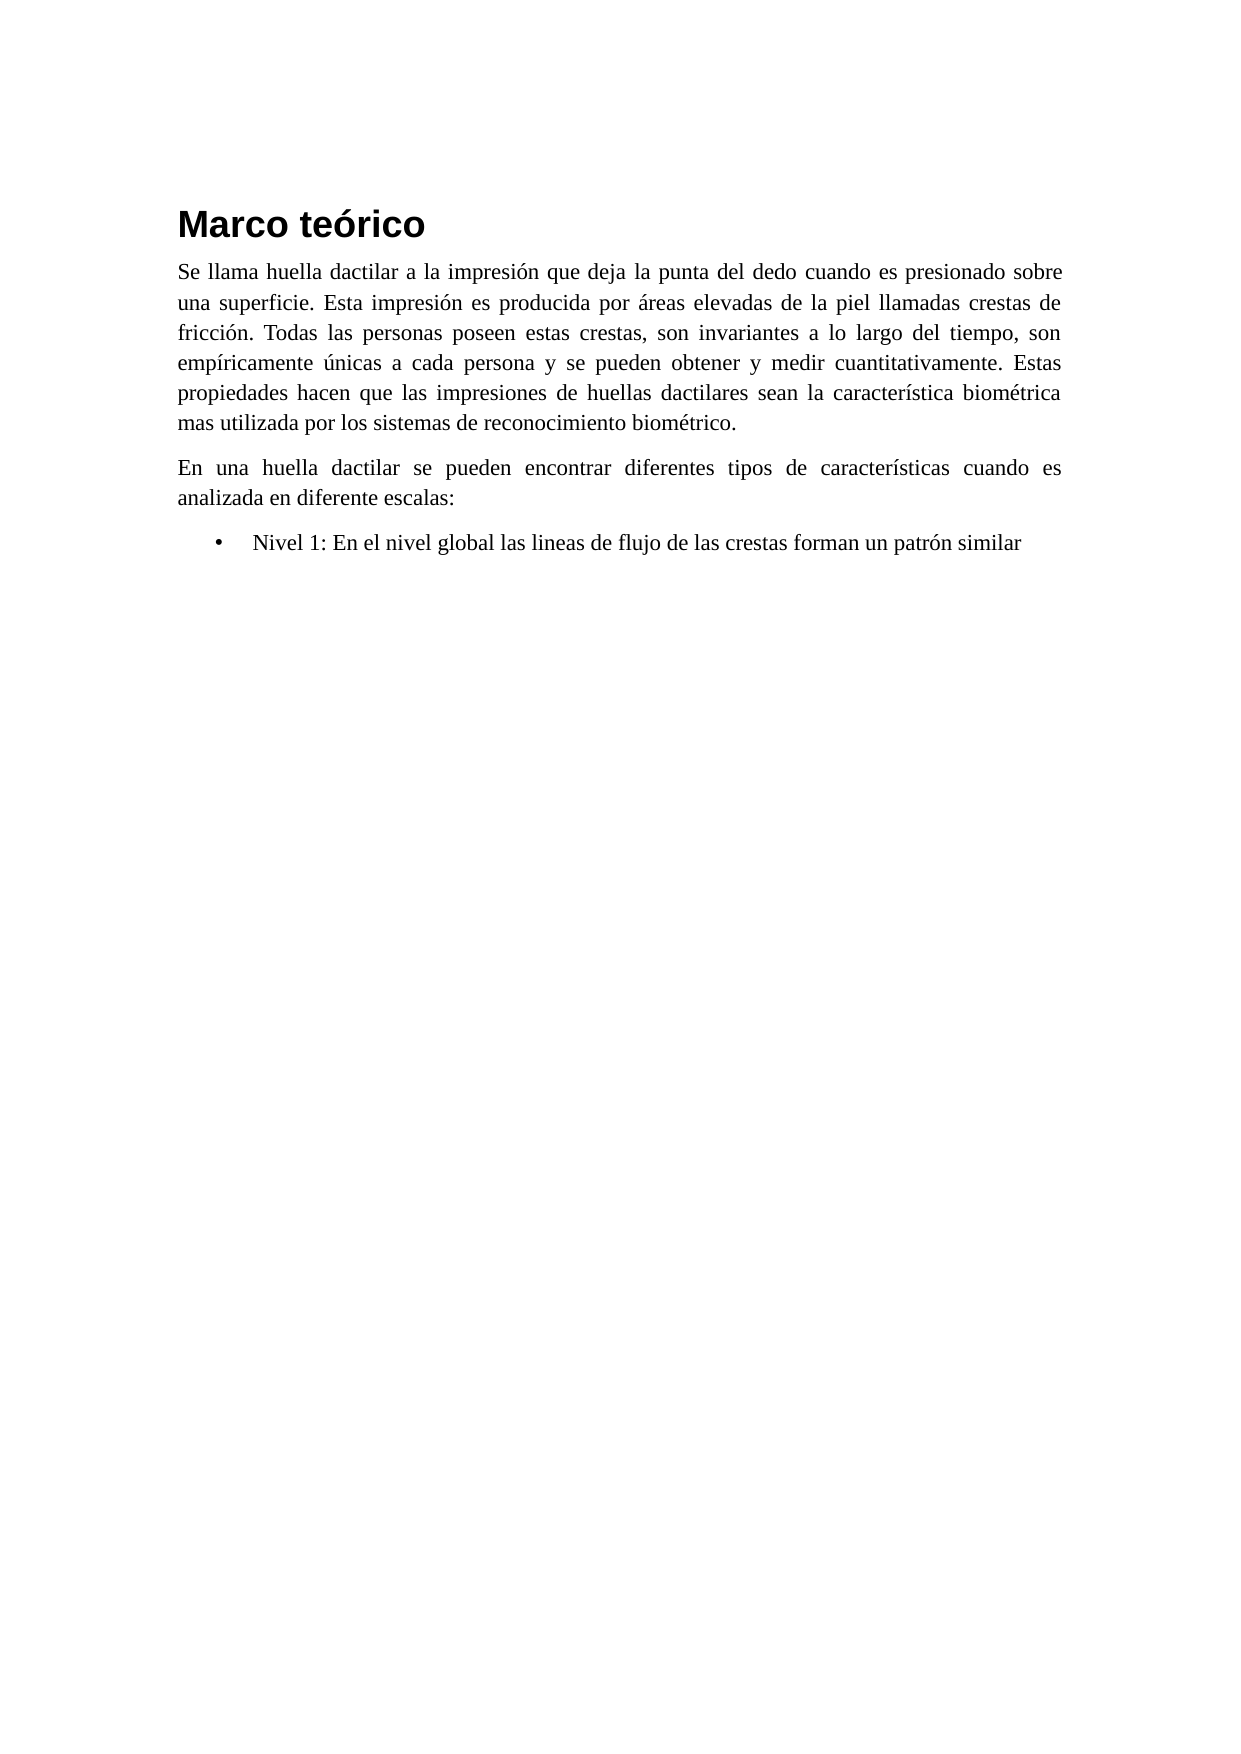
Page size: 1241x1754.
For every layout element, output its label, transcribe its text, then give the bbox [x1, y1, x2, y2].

list Nivel 1: En el nivel global las lineas de flujo de las crestas forman un patrón similar [215, 529, 1063, 556]
subtitle Marco teórico [177, 202, 1063, 246]
text Se llama huella dactilar a la impresión que deja la punta del dedo cuando es presionado sobre una superficie. Esta impresión es producida por áreas elevadas de la piel llamadas crestas de fricción. Todas las personas poseen estas crestas, son invariantes a lo largo del tiempo, son empíricamente únicas a cada persona y se pueden obtener y medir cuantitativamente. Estas propiedades hacen que las impresiones de huellas dactilares sean la característica biométrica mas utilizada por los sistemas de reconocimiento biométrico. [177, 258, 1063, 436]
text En una huella dactilar se pueden encontrar diferentes tipos de características cuando es analizada en diferente escalas: [177, 454, 1063, 511]
